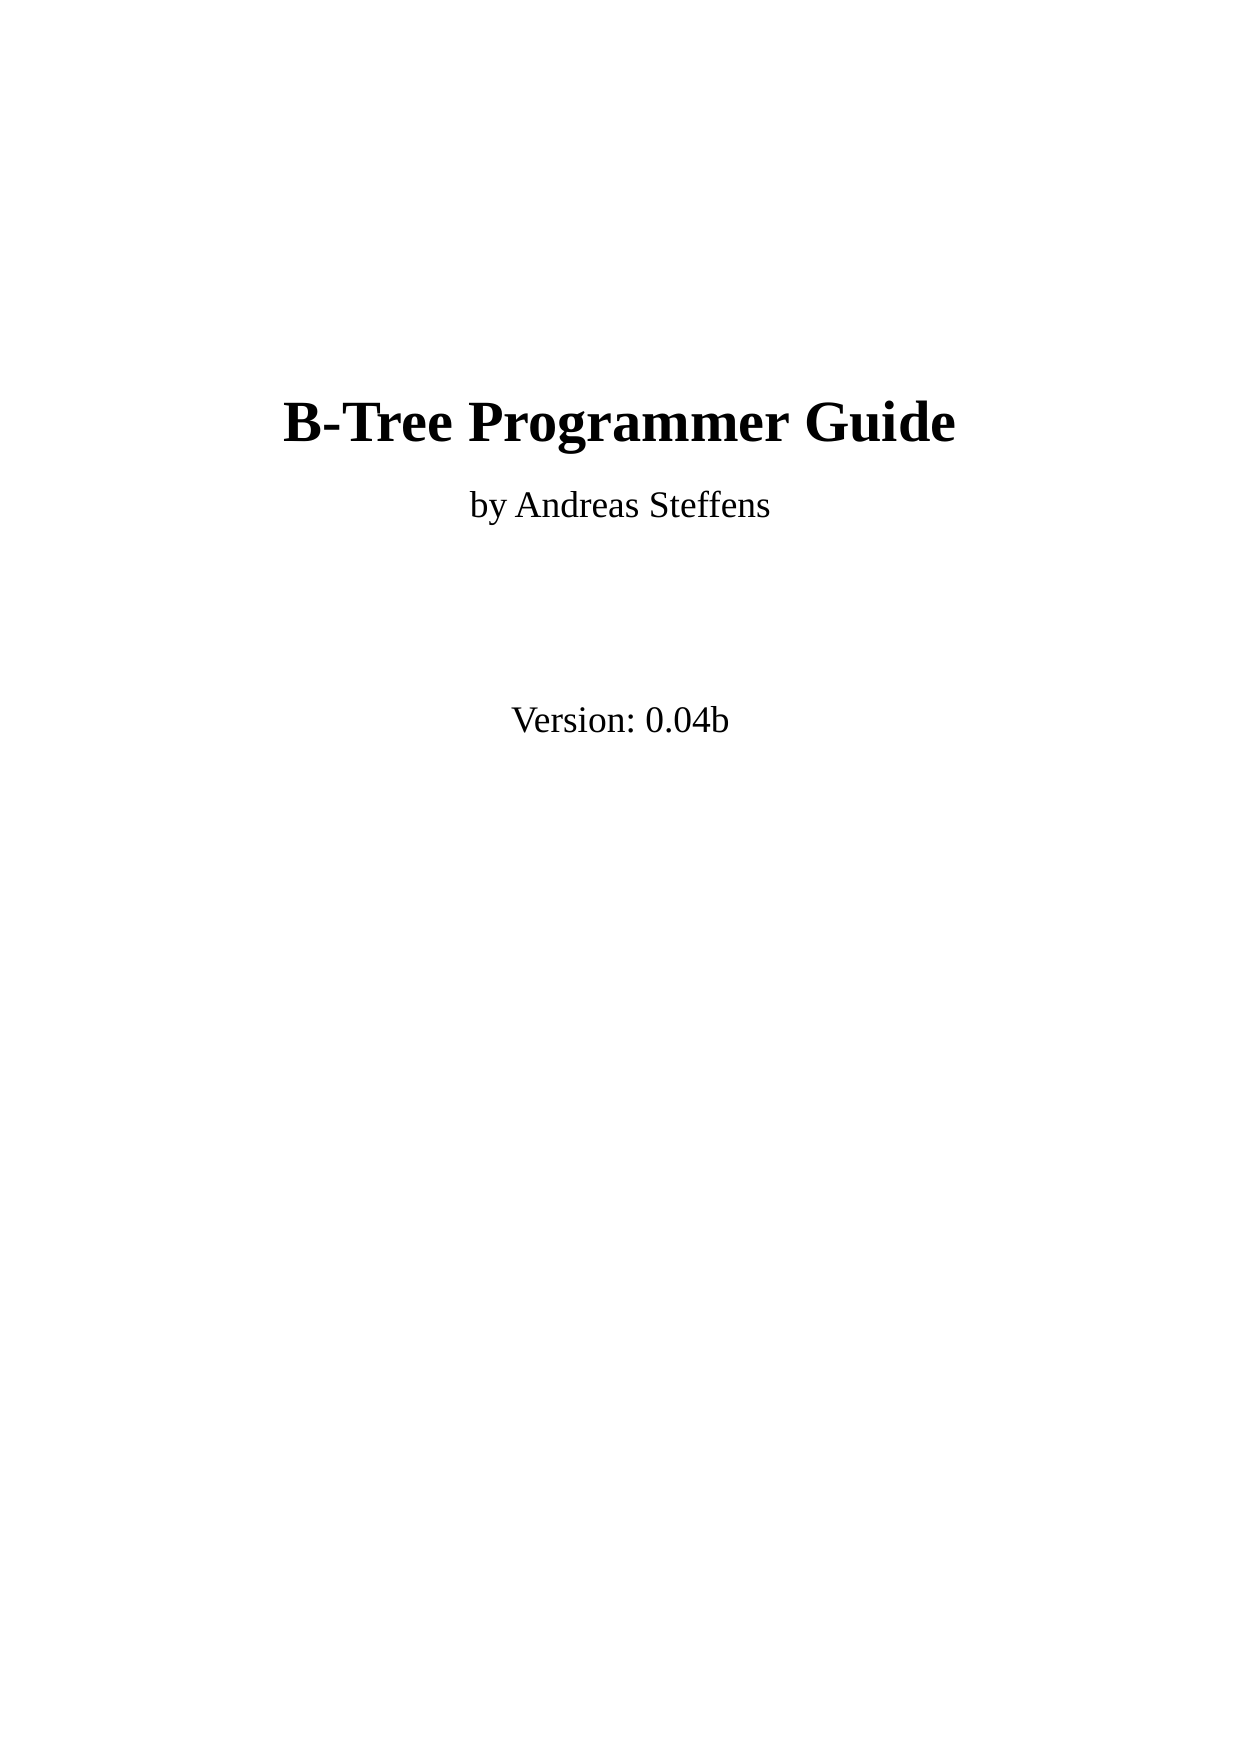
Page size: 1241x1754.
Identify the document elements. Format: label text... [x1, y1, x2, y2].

text B-Tree Programmer Guide [118, 386, 1122, 453]
text Version: 0.04b [118, 698, 1122, 741]
text by Andreas Steffens [118, 482, 1122, 525]
